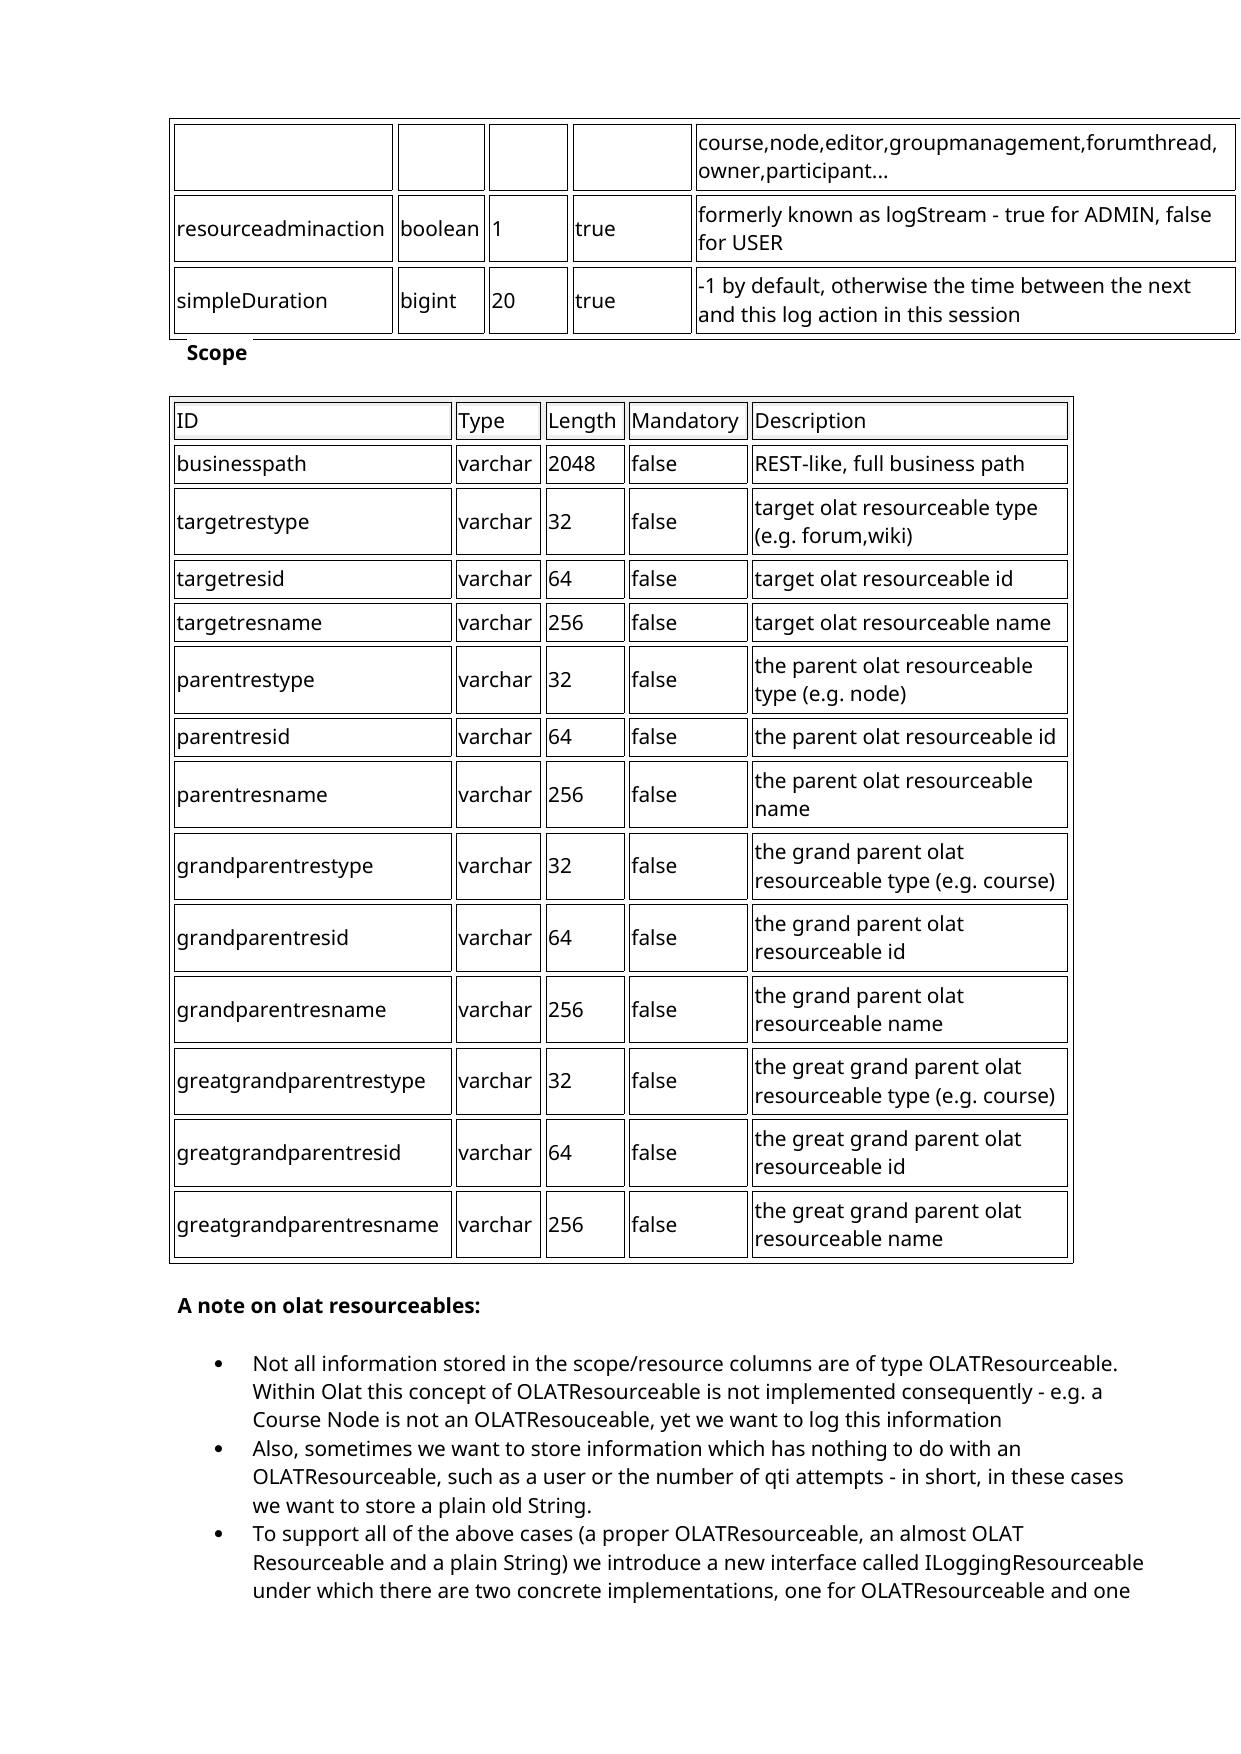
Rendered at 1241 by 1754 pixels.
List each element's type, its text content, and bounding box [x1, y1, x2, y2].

table_header ID [172, 397, 453, 439]
table_cell 32 [543, 827, 627, 899]
table_cell targetresname [172, 598, 453, 641]
table_cell 32 [543, 641, 627, 712]
table_header Mandatory [627, 397, 750, 439]
table_cell [570, 119, 693, 190]
table_cell 2048 [543, 439, 627, 483]
table_cell greatgrandparentresname [172, 1186, 453, 1257]
table_cell varchar [454, 827, 543, 899]
table_header Description [750, 397, 1070, 439]
table_cell resourceadminaction [172, 190, 395, 261]
table_cell 64 [543, 554, 627, 597]
table_cell greatgrandparentrestype [172, 1042, 453, 1114]
table_cell grandparentresname [172, 971, 453, 1042]
list Not all information stored in the scope/resource columns are of type OLATResourceable. Within Olat this concept of OLATResourceable is not implemented consequently - e.g. a Course Node is not an OLATResouceable, yet we want to log this information [1008, 1349, 1152, 1434]
table_cell varchar [454, 439, 543, 483]
table_cell 64 [543, 1114, 627, 1186]
subtitle Scope [253, 340, 1142, 367]
table_cell 32 [543, 1042, 627, 1114]
table_cell the great grand parent olat resourceable name [750, 1186, 1070, 1257]
table_cell REST-like, full business path [750, 439, 1070, 483]
table_cell the parent olat resourceable name [750, 756, 1070, 827]
table_cell 20 [487, 261, 570, 333]
table_cell true [570, 190, 693, 261]
table_cell 64 [543, 713, 627, 756]
table_cell 32 [543, 483, 627, 554]
table_cell targetrestype [172, 483, 453, 554]
table_cell varchar [454, 1186, 543, 1257]
table_cell target olat resourceable id [750, 554, 1070, 597]
table_cell false [627, 1186, 750, 1257]
table_cell the great grand parent olat resourceable id [750, 1114, 1070, 1186]
table_cell false [627, 554, 750, 597]
table_cell grandparentrestype [172, 827, 453, 899]
table_cell varchar [454, 756, 543, 827]
table_cell targetresid [172, 554, 453, 597]
table_cell false [627, 1042, 750, 1114]
table_cell 256 [543, 1186, 627, 1257]
list Also, sometimes we want to store information which has nothing to do with an OLATResourceable, such as a user or the number of qti attempts - in short, in these cases we want to store a plain old String. [215, 1434, 1152, 1519]
table_cell false [627, 598, 750, 641]
table_cell false [627, 827, 750, 899]
table_cell course,node,editor,groupmanagement,forumthread, owner,participant... [693, 119, 1238, 190]
table_cell the grand parent olat resourceable id [750, 899, 1070, 971]
table_cell 256 [543, 971, 627, 1042]
table_cell true [570, 261, 693, 333]
table_cell 1 [487, 190, 570, 261]
table_cell varchar [454, 598, 543, 641]
table_cell grandparentresid [172, 899, 453, 971]
table_cell false [627, 439, 750, 483]
table_cell false [627, 713, 750, 756]
table_cell false [627, 641, 750, 712]
table_cell varchar [454, 483, 543, 554]
table_header Length [543, 397, 627, 439]
table_cell 256 [543, 598, 627, 641]
table_cell the parent olat resourceable id [750, 713, 1070, 756]
table_cell bigint [395, 261, 487, 333]
table_cell 64 [543, 899, 627, 971]
table_cell varchar [454, 971, 543, 1042]
table_cell the grand parent olat resourceable name [750, 971, 1070, 1042]
table_cell greatgrandparentresid [172, 1114, 453, 1186]
text A note on olat resourceables: [177, 1263, 1152, 1319]
table_cell [395, 119, 487, 190]
table_cell parentresid [172, 713, 453, 756]
table_cell target olat resourceable type (e.g. forum,wiki) [750, 483, 1070, 554]
table_cell varchar [454, 899, 543, 971]
table_cell boolean [395, 190, 487, 261]
table_cell false [627, 483, 750, 554]
table_cell the grand parent olat resourceable type (e.g. course) [750, 827, 1070, 899]
table_cell [172, 119, 395, 190]
table_cell false [627, 756, 750, 827]
table_cell parentrestype [172, 641, 453, 712]
table_cell formerly known as logStream - true for ADMIN, false for USER [693, 190, 1238, 261]
table_cell 256 [543, 756, 627, 827]
table_cell varchar [454, 713, 543, 756]
table_cell varchar [454, 1042, 543, 1114]
table_cell varchar [454, 1114, 543, 1186]
table_cell [487, 119, 570, 190]
table_header Type [454, 397, 543, 439]
table_cell simpleDuration [172, 261, 395, 333]
table_cell target olat resourceable name [750, 598, 1070, 641]
table_cell false [627, 1114, 750, 1186]
table_cell varchar [454, 641, 543, 712]
table_cell false [627, 971, 750, 1042]
list To support all of the above cases (a proper OLATResourceable, an almost OLAT Resourceable and a plain String) we introduce a new interface called ILoggingResourceable under which there are two concrete implementations, one for OLATResourceable and one for the rest. Hence the type and id of the above fields do not always match to something in the DB or in the filesystem and are therefore -1 in those cases [1029, 1519, 1152, 1605]
table_cell -1 by default, otherwise the time between the next and this log action in this session [693, 261, 1238, 333]
table_cell businesspath [172, 439, 453, 483]
table_cell parentresname [172, 756, 453, 827]
table_cell false [627, 899, 750, 971]
table_cell the great grand parent olat resourceable type (e.g. course) [750, 1042, 1070, 1114]
table_cell the parent olat resourceable type (e.g. node) [750, 641, 1070, 712]
table_cell varchar [454, 554, 543, 597]
